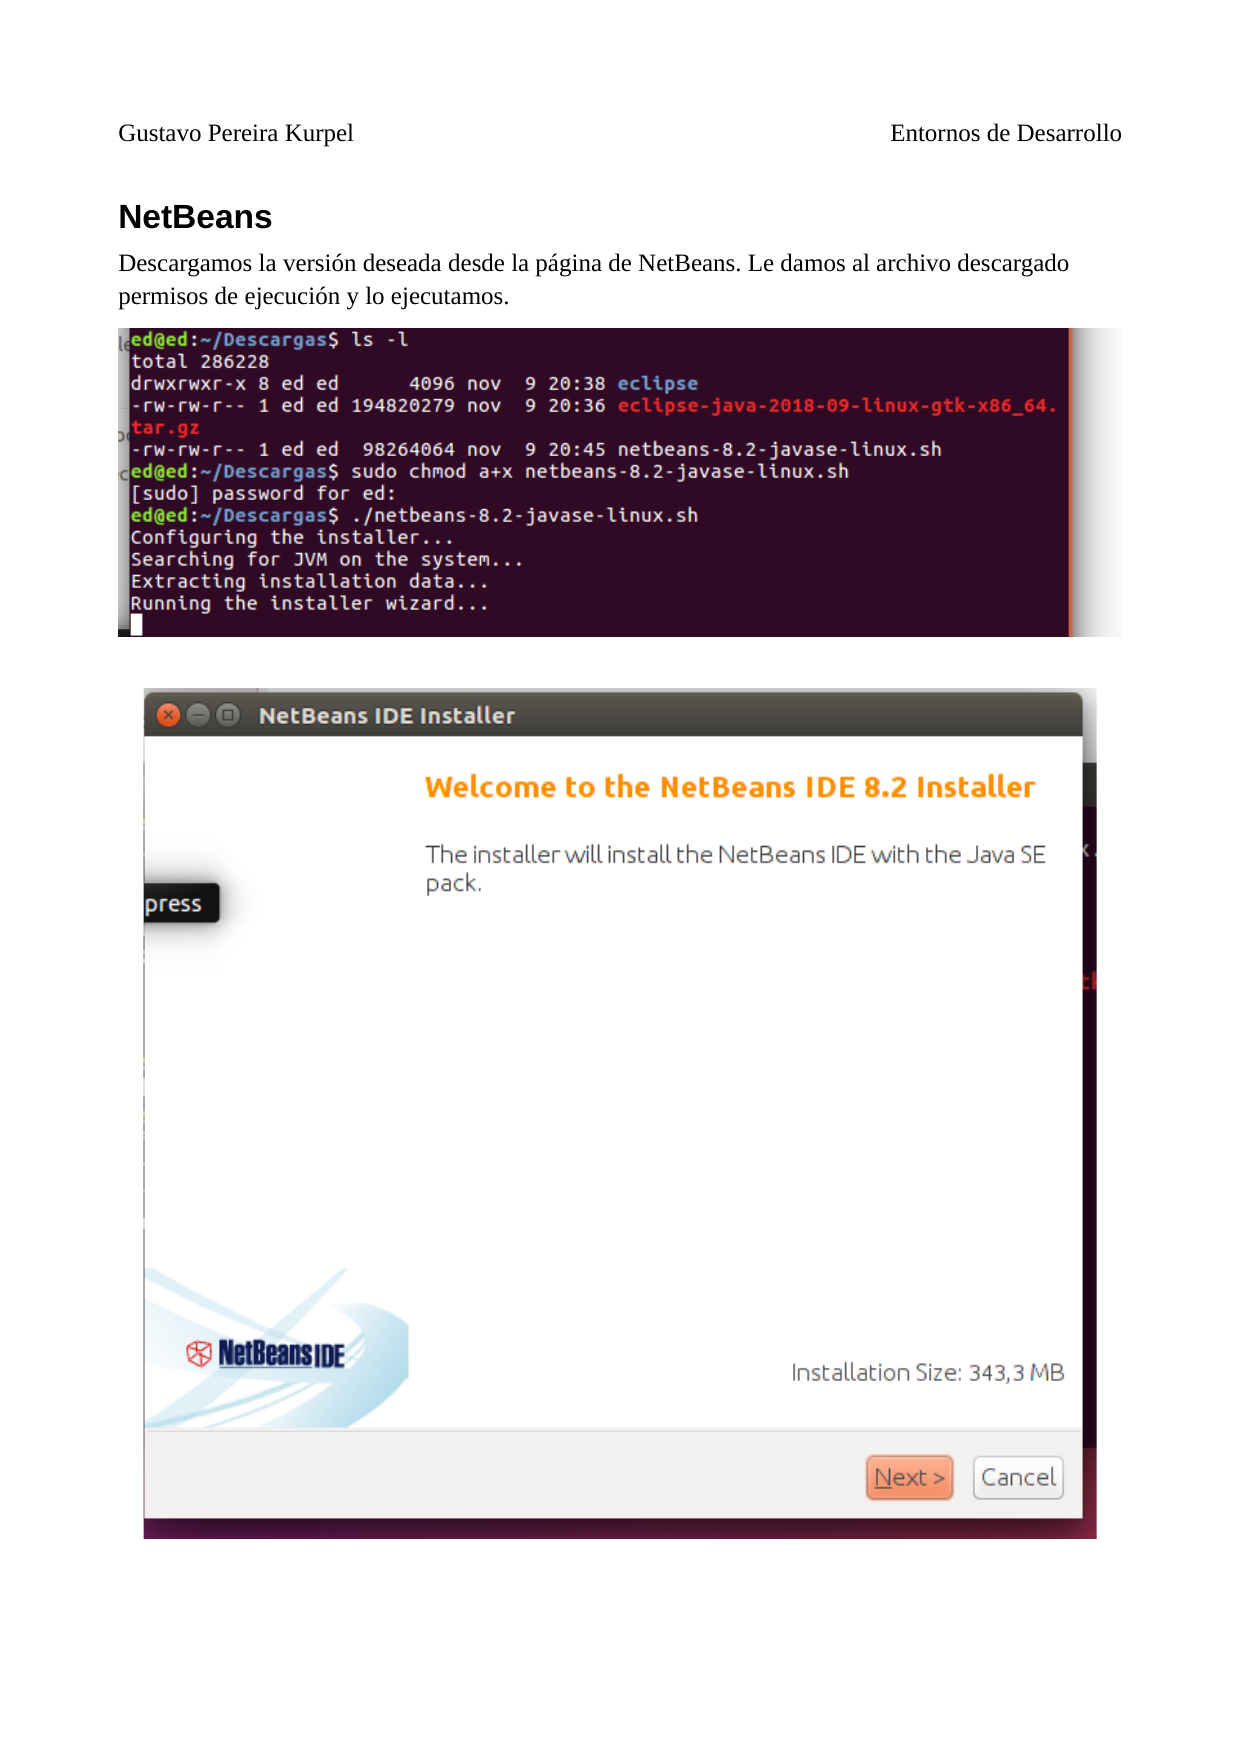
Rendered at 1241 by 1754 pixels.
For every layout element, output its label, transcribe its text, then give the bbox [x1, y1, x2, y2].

picture [118, 328, 1123, 637]
text Descargamos la versión deseada desde la página de NetBeans. Le damos al archivo descargado permisos de ejecución y lo ejecutamos. [118, 248, 1122, 310]
subtitle NetBeans [118, 197, 1122, 236]
picture [143, 688, 1097, 1539]
